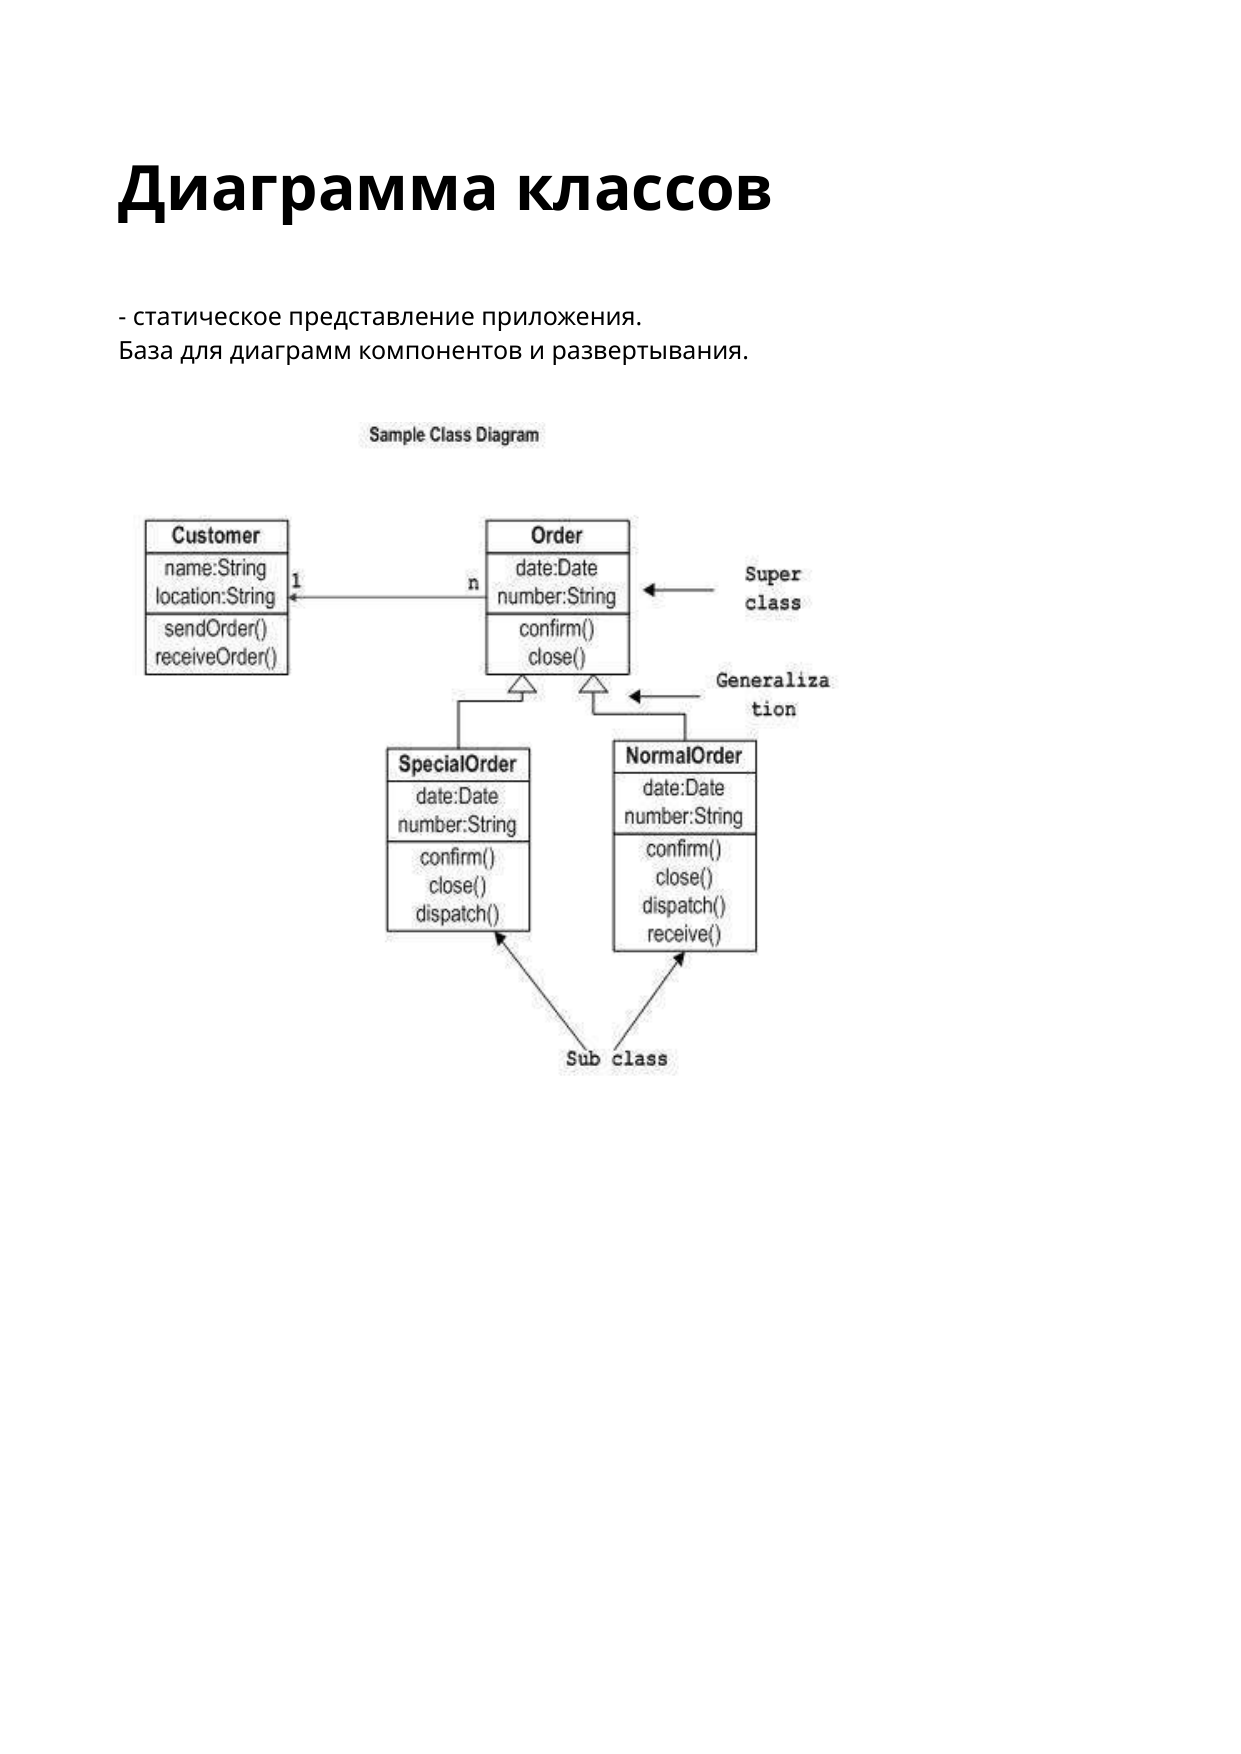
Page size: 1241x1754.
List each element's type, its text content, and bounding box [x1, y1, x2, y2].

subtitle Диаграмма классов [118, 143, 1122, 228]
text - статическое представление приложения. [118, 298, 1122, 332]
text База для диаграмм компонентов и развертывания. [118, 332, 1122, 366]
picture [132, 422, 844, 1081]
